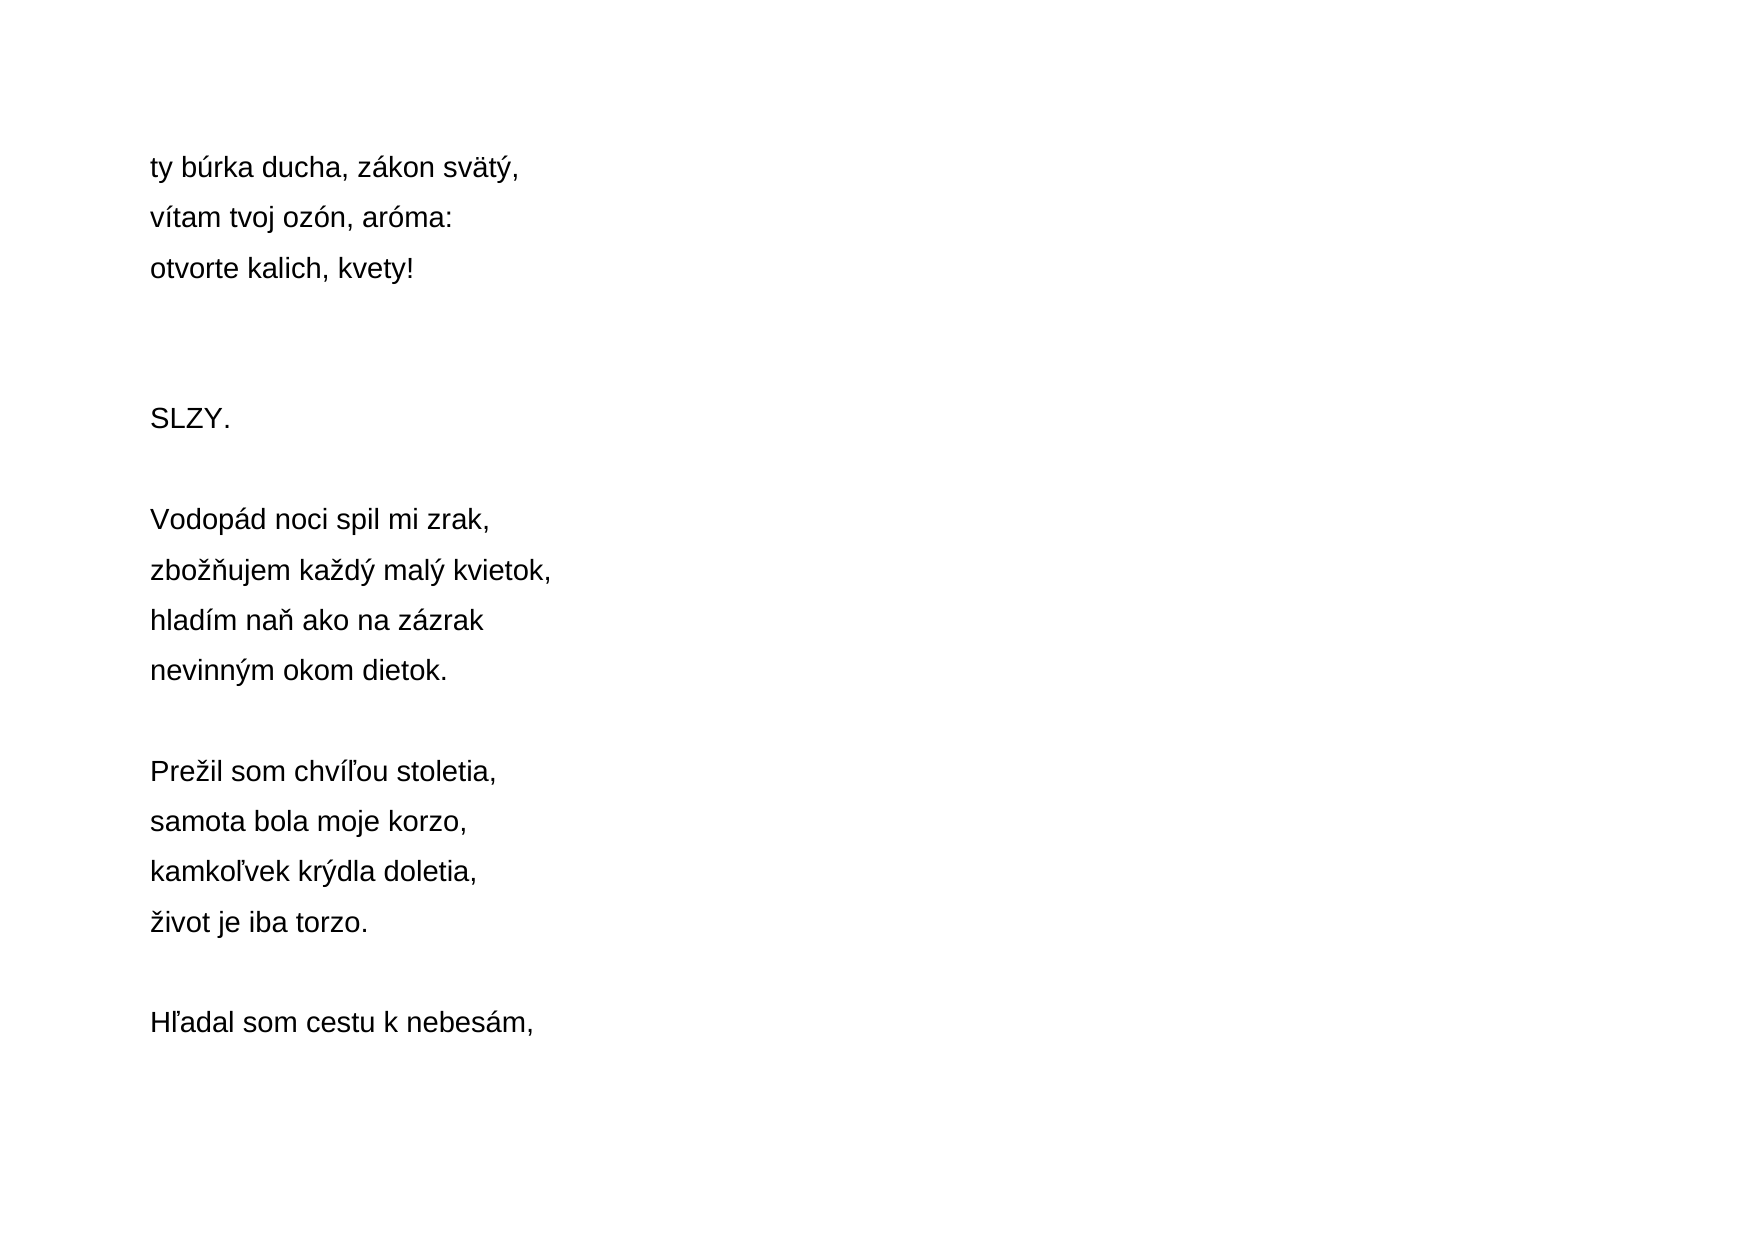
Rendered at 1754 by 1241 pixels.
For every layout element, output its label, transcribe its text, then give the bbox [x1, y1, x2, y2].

text kamkoľvek krýdla doletia, [150, 854, 1243, 888]
text Hľadal som cestu k nebesám, [150, 1005, 1243, 1039]
text zbožňujem každý malý kvietok, [150, 552, 1243, 586]
text SLZY. [150, 402, 1243, 435]
text samota bola moje korzo, [150, 804, 1243, 838]
text život je iba torzo. [150, 905, 1243, 938]
text Vodopád noci spil mi zrak, [150, 502, 1243, 536]
text Prežil som chvíľou stoletia, [150, 754, 1243, 787]
text hladím naň ako na zázrak [150, 603, 1243, 636]
text vítam tvoj ozón, aróma: [150, 200, 1243, 234]
text otvorte kalich, kvety! [150, 251, 1243, 284]
text ty búrka ducha, zákon svätý, [150, 150, 1243, 183]
text nevinným okom dietok. [150, 653, 1243, 687]
